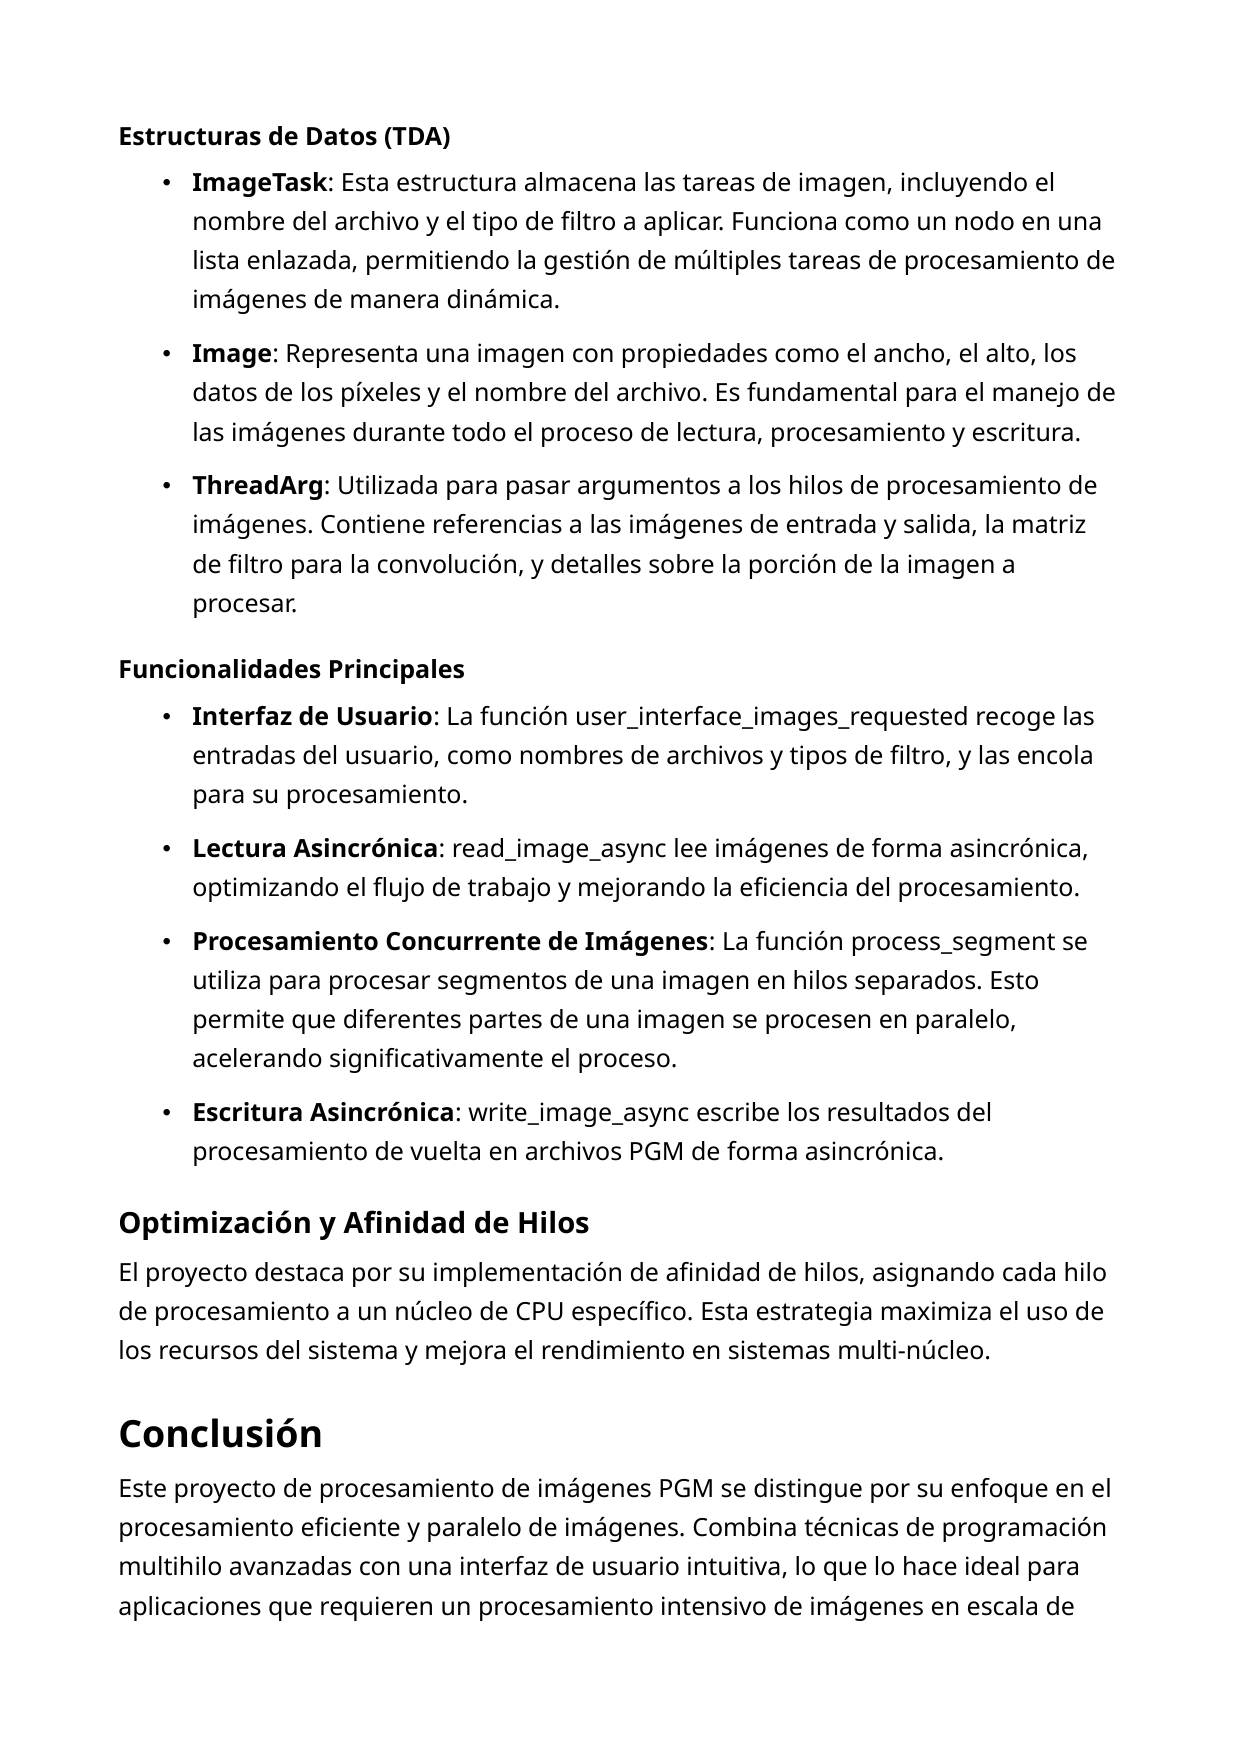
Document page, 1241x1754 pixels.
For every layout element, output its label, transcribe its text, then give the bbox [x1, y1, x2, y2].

text El proyecto destaca por su implementación de afinidad de hilos, asignando cada hilo de procesamiento a un núcleo de CPU específico. Esta estrategia maximiza el uso de los recursos del sistema y mejora el rendimiento en sistemas multi-núcleo. [118, 1254, 1122, 1367]
list Image: Representa una imagen con propiedades como el ancho, el alto, los datos de los píxeles y el nombre del archivo. Es fundamental para el manejo de las imágenes durante todo el proceso de lectura, procesamiento y escritura. [162, 336, 1122, 448]
subtitle Conclusión [118, 1407, 1122, 1458]
text Este proyecto de procesamiento de imágenes PGM se distingue por su enfoque en el procesamiento eficiente y paralelo de imágenes. Combina técnicas de programación multihilo avanzadas con una interfaz de usuario intuitiva, lo que lo hace ideal para aplicaciones que requieren un procesamiento intensivo de imágenes en escala de [118, 1471, 1122, 1622]
list ImageTask: Esta estructura almacena las tareas de imagen, incluyendo el nombre del archivo y el tipo de filtro a aplicar. Funciona como un nodo en una lista enlazada, permitiendo la gestión de múltiples tareas de procesamiento de imágenes de manera dinámica. [162, 165, 1122, 316]
list Lectura Asincrónica: read_image_async lee imágenes de forma asincrónica, optimizando el flujo de trabajo y mejorando la eficiencia del procesamiento. [162, 830, 1122, 904]
list Escritura Asincrónica: write_image_async escribe los resultados del procesamiento de vuelta en archivos PGM de forma asincrónica. [162, 1094, 1122, 1168]
subtitle Optimización y Afinidad de Hilos [118, 1202, 1122, 1242]
list ThreadArg: Utilizada para pasar argumentos a los hilos de procesamiento de imágenes. Contiene referencias a las imágenes de entrada y salida, la matriz de filtro para la convolución, y detalles sobre la porción de la imagen a procesar. [162, 468, 1122, 619]
list Interfaz de Usuario: La función user_interface_images_requested recoge las entradas del usuario, como nombres de archivos y tipos de filtro, y las encola para su procesamiento. [162, 698, 1122, 811]
subtitle Funcionalidades Principales [118, 652, 1122, 686]
list Procesamiento Concurrente de Imágenes: La función process_segment se utiliza para procesar segmentos de una imagen en hilos separados. Esto permite que diferentes partes de una imagen se procesen en paralelo, acelerando significativamente el proceso. [162, 923, 1122, 1075]
subtitle Estructuras de Datos (TDA) [118, 118, 1122, 152]
